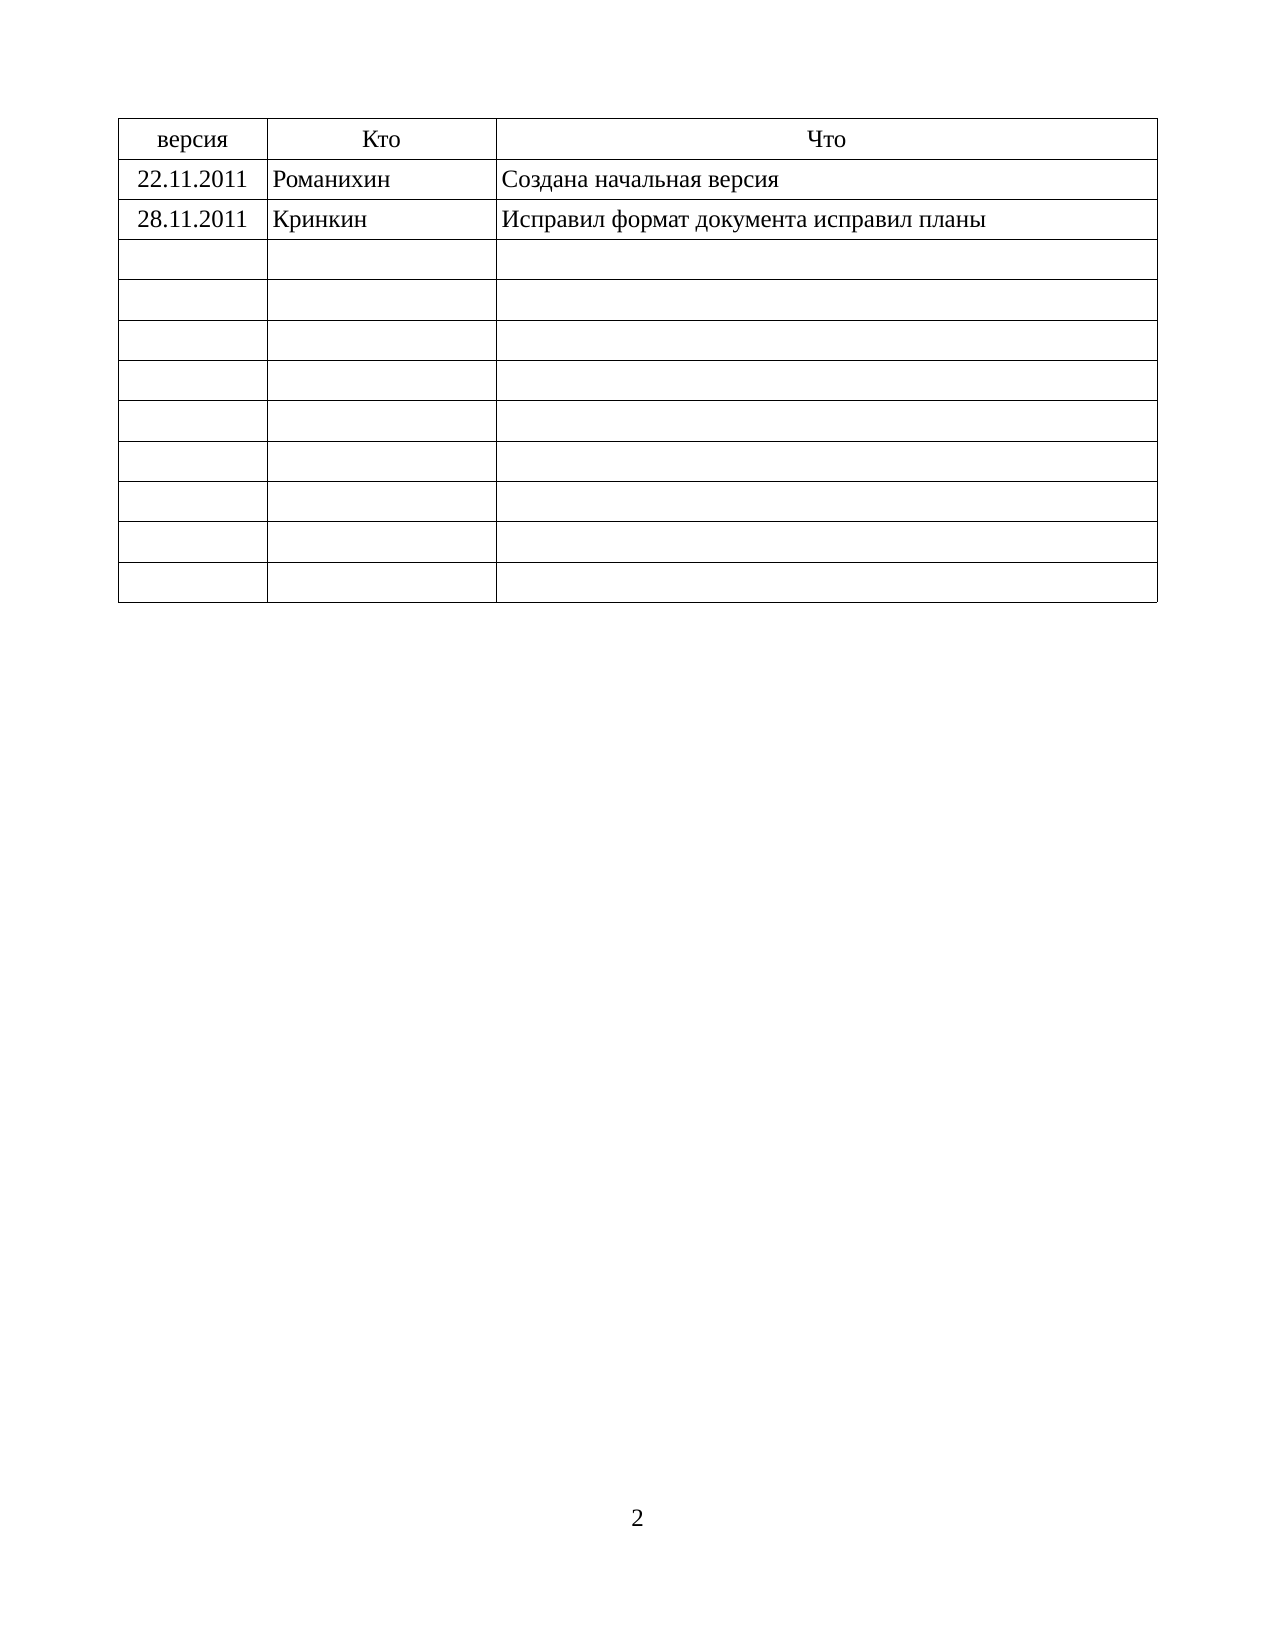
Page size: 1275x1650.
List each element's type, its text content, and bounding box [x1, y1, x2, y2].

table_cell [119, 482, 267, 521]
table_cell [268, 361, 496, 400]
table_cell [119, 563, 267, 602]
table_cell [119, 240, 267, 279]
table_cell 22.11.2011 [119, 160, 267, 199]
table_cell [497, 280, 1157, 320]
table_cell [119, 321, 267, 360]
table_cell [497, 401, 1157, 441]
table_cell [119, 401, 267, 441]
table_cell Создана начальная версия [497, 160, 1157, 199]
table_cell [119, 522, 267, 562]
table_cell [268, 442, 496, 481]
table_cell [268, 482, 496, 521]
table_cell [268, 321, 496, 360]
table_cell [268, 563, 496, 602]
table_cell [268, 240, 496, 279]
table_cell [119, 442, 267, 481]
table_cell [497, 240, 1157, 279]
table_cell [497, 482, 1157, 521]
table_cell Романихин [268, 160, 496, 199]
table_cell [497, 563, 1157, 602]
table_header версия [119, 119, 267, 158]
table_cell [268, 280, 496, 320]
table_cell [497, 522, 1157, 562]
table_cell [497, 321, 1157, 360]
table_header Что [497, 119, 1157, 158]
table_cell [119, 280, 267, 320]
table_cell [497, 442, 1157, 481]
table_cell 28.11.2011 [119, 200, 267, 239]
table_cell Исправил формат документа исправил планы [497, 200, 1157, 239]
table_cell [268, 401, 496, 441]
table_cell [119, 361, 267, 400]
table_cell [497, 361, 1157, 400]
table_cell [268, 522, 496, 562]
table_cell Кринкин [268, 200, 496, 239]
table_header Кто [268, 119, 496, 158]
